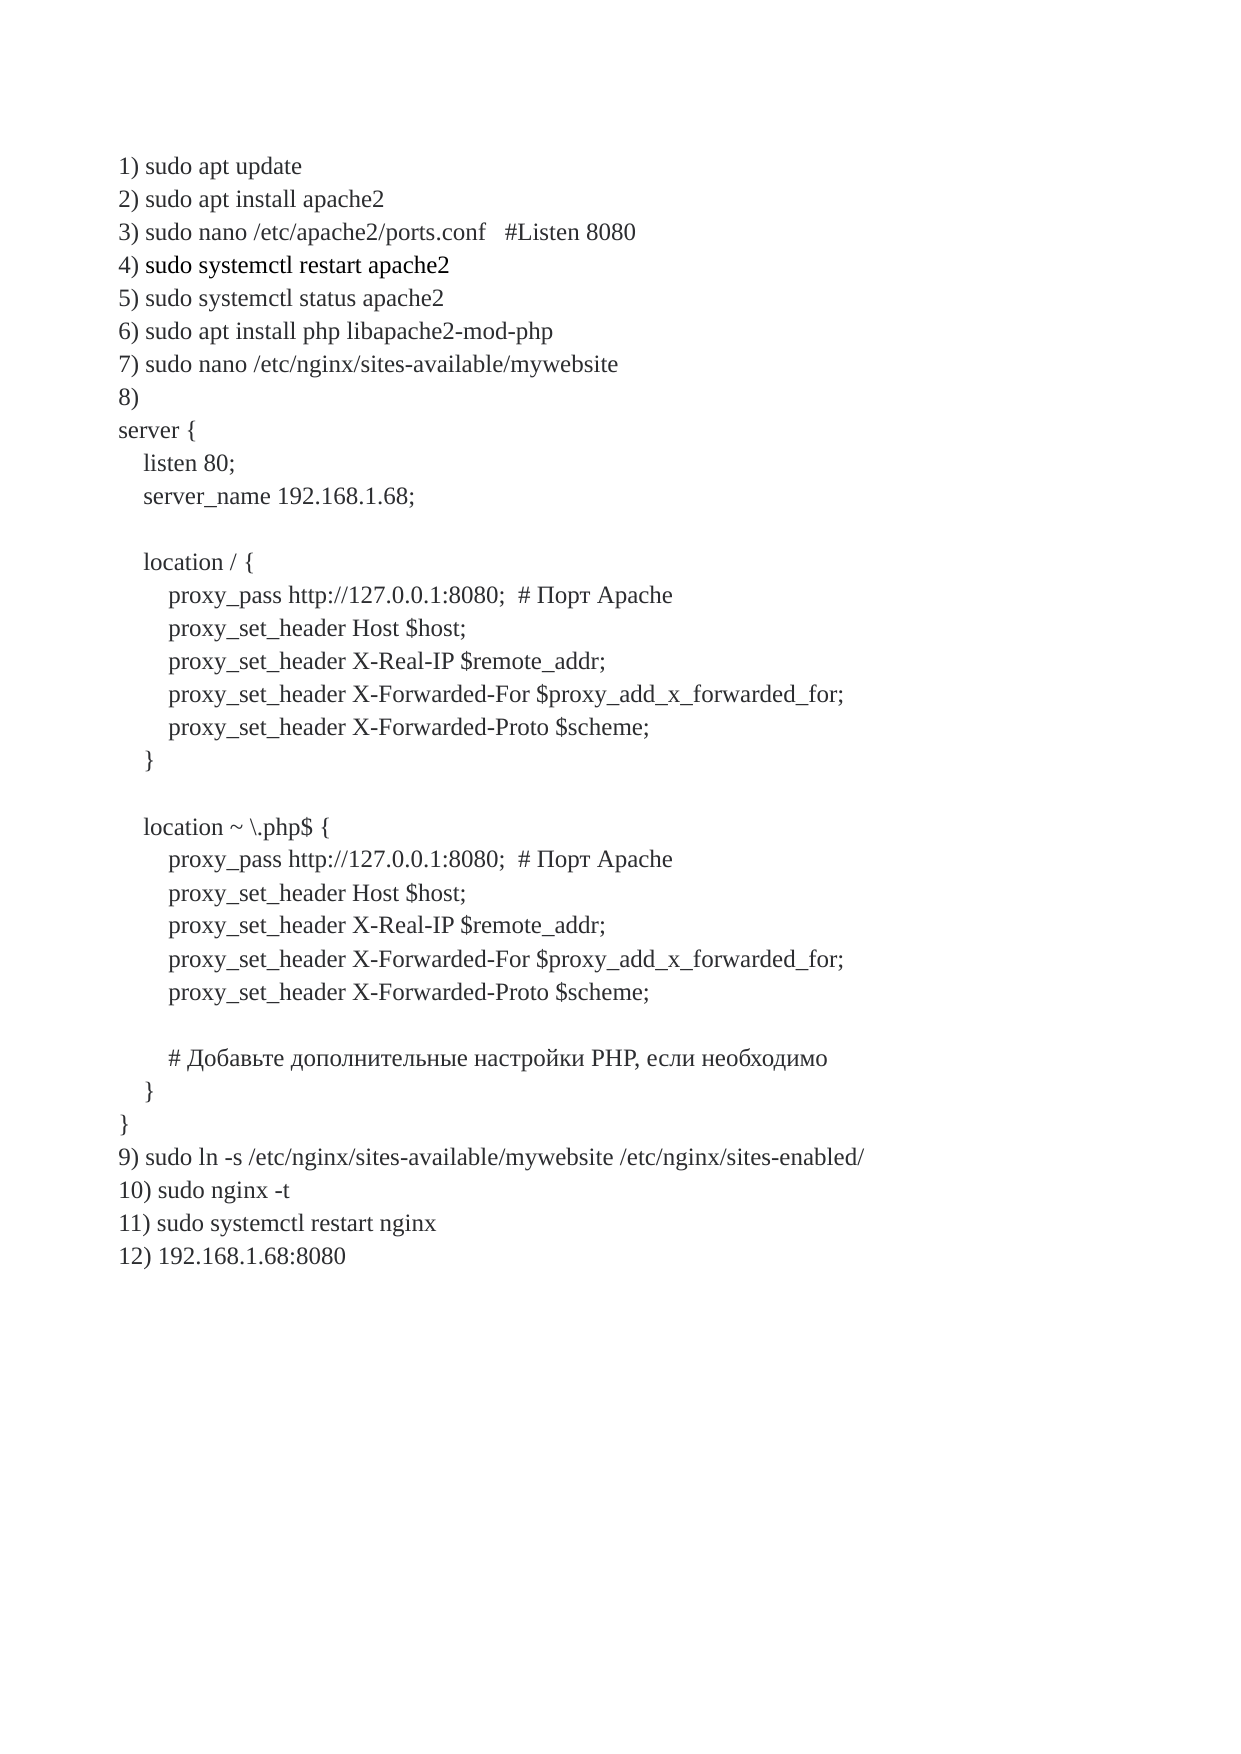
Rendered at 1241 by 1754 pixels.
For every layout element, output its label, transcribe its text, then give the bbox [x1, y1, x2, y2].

text proxy_set_header X-Forwarded-For $proxy_add_x_forwarded_for; [118, 944, 1122, 972]
text 3) sudo nano /etc/apache2/ports.conf #Listen 8080 [118, 217, 1122, 246]
text } [118, 1076, 1122, 1104]
text listen 80; [118, 448, 1122, 477]
text location ~ \.php$ { [118, 812, 1122, 840]
text 10) sudo nginx -t [118, 1175, 1122, 1203]
text proxy_set_header X-Forwarded-For $proxy_add_x_forwarded_for; [118, 679, 1122, 708]
text proxy_set_header Host $host; [118, 878, 1122, 906]
text } [118, 1109, 1122, 1137]
text proxy_set_header X-Real-IP $remote_addr; [118, 911, 1122, 939]
text proxy_set_header X-Forwarded-Proto $scheme; [118, 977, 1122, 1005]
text 12) 192.168.1.68:8080 [118, 1241, 1122, 1269]
text # Добавьте дополнительные настройки PHP, если необходимо [118, 1043, 1122, 1071]
text 9) sudo ln -s /etc/nginx/sites-available/mywebsite /etc/nginx/sites-enabled/ [118, 1142, 1122, 1171]
text server_name 192.168.1.68; [118, 481, 1122, 510]
text 5) sudo systemctl status apache2 [118, 283, 1122, 312]
text 8) [118, 382, 1122, 411]
text proxy_set_header X-Forwarded-Proto $scheme; [118, 712, 1122, 741]
text proxy_set_header X-Real-IP $remote_addr; [118, 646, 1122, 675]
text 4) sudo systemctl restart apache2 [118, 250, 1122, 279]
text proxy_set_header Host $host; [118, 613, 1122, 642]
text proxy_pass http://127.0.0.1:8080; # Порт Apache [118, 580, 1122, 609]
text proxy_pass http://127.0.0.1:8080; # Порт Apache [118, 844, 1122, 873]
text 1) sudo apt update [118, 151, 1122, 180]
text 11) sudo systemctl restart nginx [118, 1208, 1122, 1237]
text 7) sudo nano /etc/nginx/sites-available/mywebsite [118, 349, 1122, 378]
text location / { [118, 547, 1122, 576]
text 6) sudo apt install php libapache2-mod-php [118, 316, 1122, 345]
text server { [118, 415, 1122, 444]
text } [118, 746, 1122, 774]
text 2) sudo apt install apache2 [118, 184, 1122, 213]
